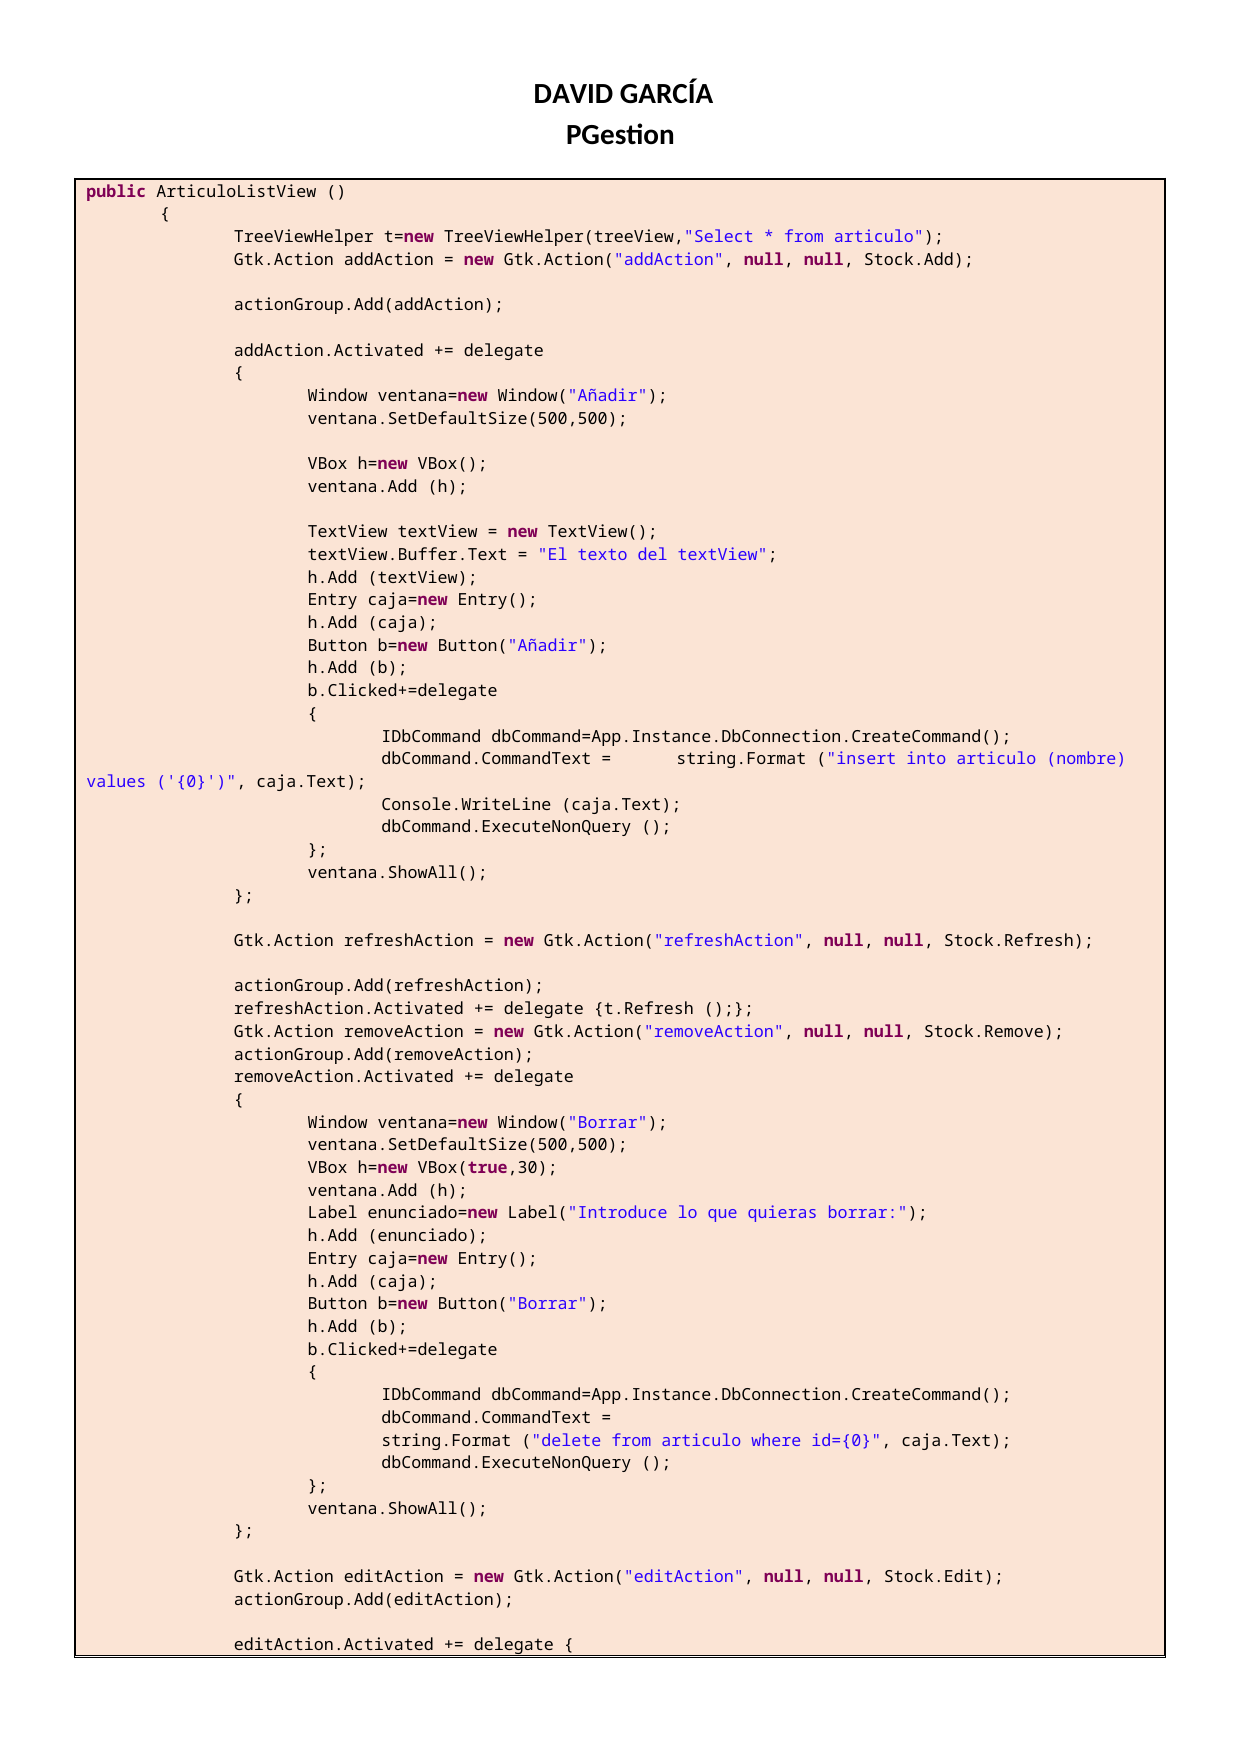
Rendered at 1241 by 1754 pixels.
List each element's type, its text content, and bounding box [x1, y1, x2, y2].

text DAVID GARCÍA PGestion [75, 75, 1165, 152]
table_header public ArticuloListView () { TreeViewHelper t=new TreeViewHelper(treeView,"Select * from articulo"); Gtk.Action addAction = new Gtk.Action("addAction", null, null, Stock.Add); actionGroup.Add(addAction); addAction.Activated += delegate { Window ventana=new Window("Añadir"); ventana.SetDefaultSize(500,500); VBox h=new VBox(); ventana.Add (h); TextView textView = new TextView(); textView.Buffer.Text = "El texto del textView"; h.Add (textView); Entry caja=new Entry(); h.Add (caja); Button b=new Button("Añadir"); h.Add (b); b.Clicked+=delegate { IDbCommand dbCommand=App.Instance.DbConnection.CreateCommand(); dbCommand.CommandText = string.Format ("insert into articulo (nombre) values ('{0}')", caja.Text); Console.WriteLine (caja.Text); dbCommand.ExecuteNonQuery (); }; ventana.ShowAll(); }; Gtk.Action refreshAction = new Gtk.Action("refreshAction", null, null, Stock.Refresh); actionGroup.Add(refreshAction); refreshAction.Activated += delegate {t.Refresh ();}; Gtk.Action removeAction = new Gtk.Action("removeAction", null, null, Stock.Remove); actionGroup.Add(removeAction); removeAction.Activated += delegate { Window ventana=new Window("Borrar"); ventana.SetDefaultSize(500,500); VBox h=new VBox(true,30); ventana.Add (h); Label enunciado=new Label("Introduce lo que quieras borrar:"); h.Add (enunciado); Entry caja=new Entry(); h.Add (caja); Button b=new Button("Borrar"); h.Add (b); b.Clicked+=delegate { IDbCommand dbCommand=App.Instance.DbConnection.CreateCommand(); dbCommand.CommandText = string.Format ("delete from articulo where id={0}", caja.Text); dbCommand.ExecuteNonQuery (); }; ventana.ShowAll(); }; Gtk.Action editAction = new Gtk.Action("editAction", null, null, Stock.Edit); actionGroup.Add(editAction); editAction.Activated += delegate { [76, 180, 1164, 1655]
